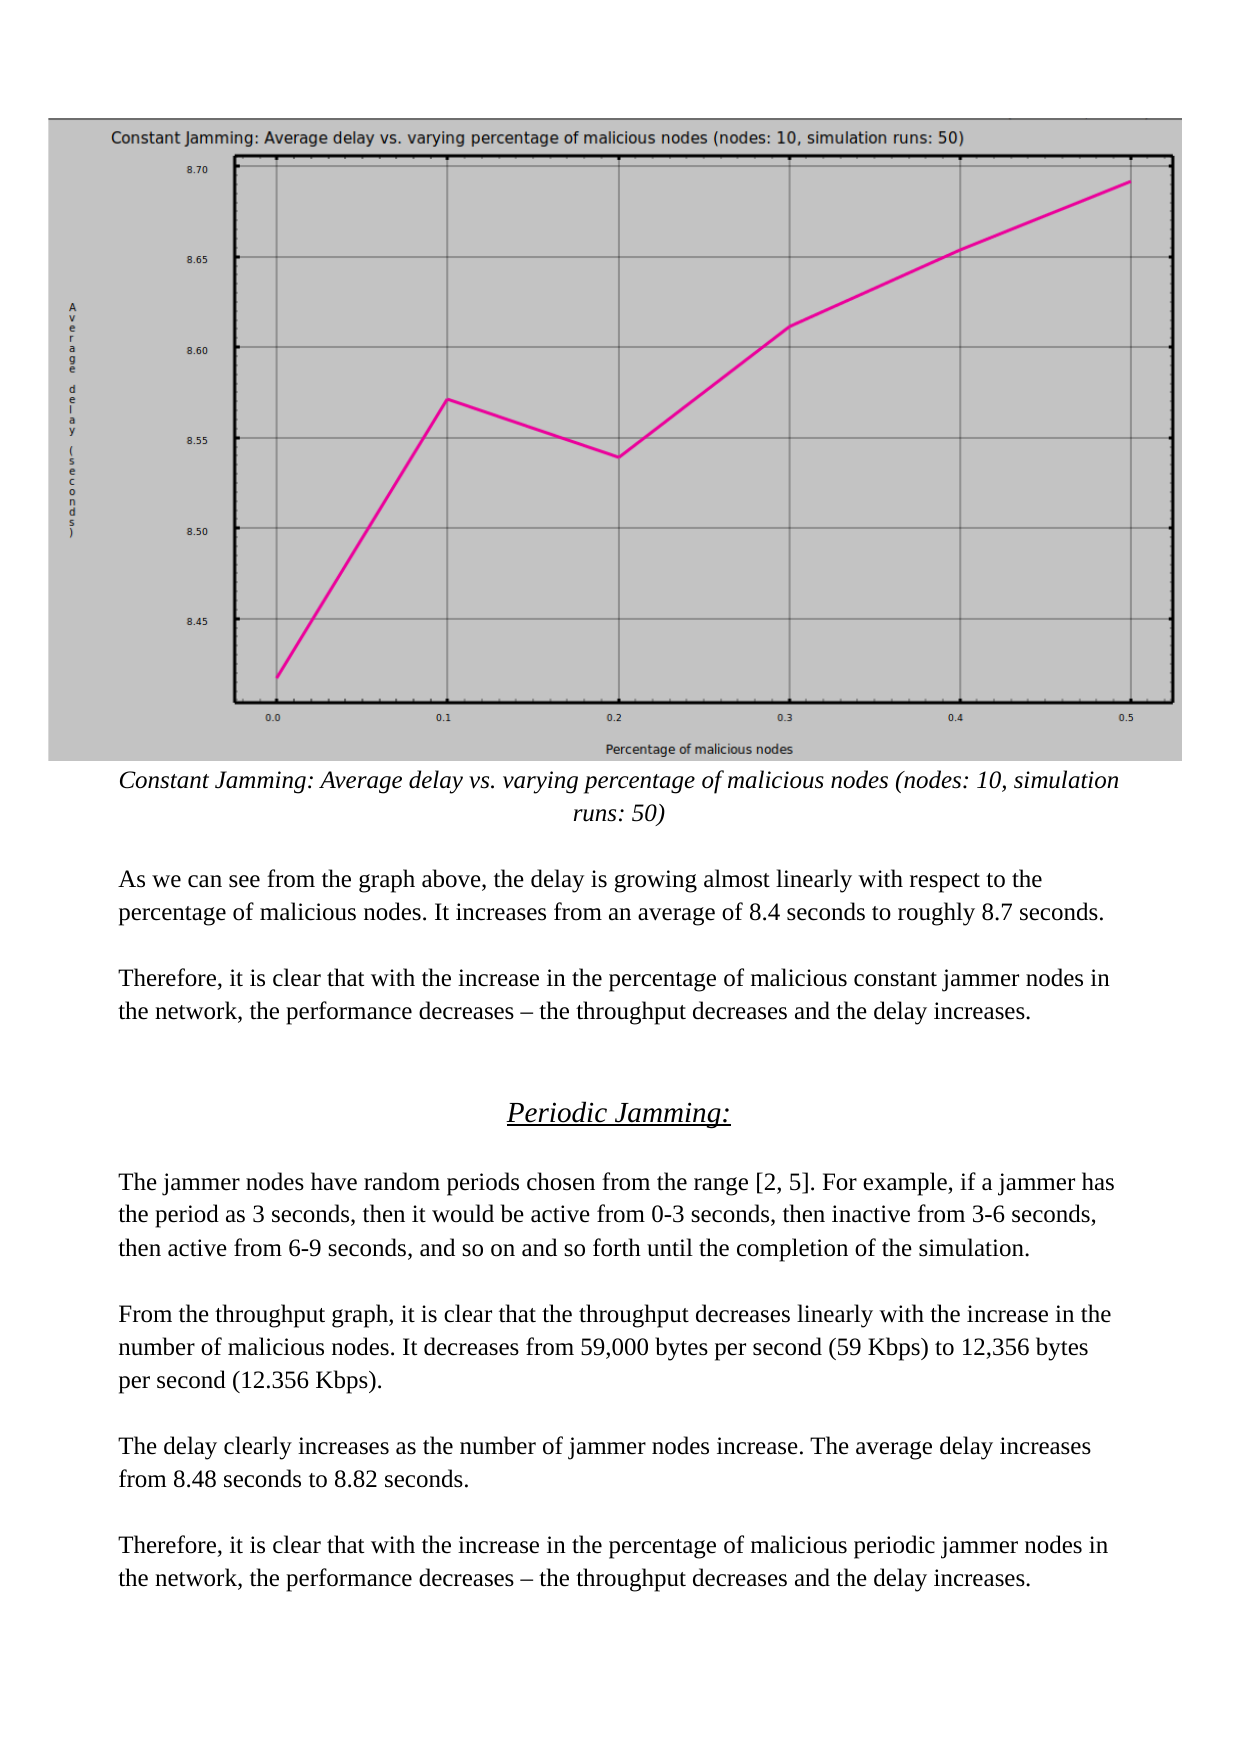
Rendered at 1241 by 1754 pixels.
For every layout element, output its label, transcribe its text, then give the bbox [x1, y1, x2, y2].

text Therefore, it is clear that with the increase in the percentage of malicious periodic jammer nodes in the network, the performance decreases – the throughput decreases and the delay increases. [118, 1530, 1122, 1592]
text Periodic Jamming: [118, 1095, 1122, 1128]
text The jammer nodes have random periods chosen from the range [2, 5]. For example, if a jammer has the period as 3 seconds, then it would be active from 0-3 seconds, then inactive from 3-6 seconds, then active from 6-9 seconds, and so on and so forth until the completion of the simulation. [118, 1167, 1122, 1261]
text As we can see from the graph above, the delay is growing almost linearly with respect to the percentage of malicious nodes. It increases from an average of 8.4 seconds to roughly 8.7 seconds. [118, 864, 1122, 926]
text The delay clearly increases as the number of jammer nodes increase. The average delay increases from 8.48 seconds to 8.82 seconds. [118, 1431, 1122, 1492]
text Therefore, it is clear that with the increase in the percentage of malicious constant jammer nodes in the network, the performance decreases – the throughput decreases and the delay increases. [118, 963, 1122, 1025]
text Constant Jamming: Average delay vs. varying percentage of malicious nodes (nodes: 10, simulation runs: 50) [118, 761, 1122, 827]
text From the throughput graph, it is clear that the throughput decreases linearly with the increase in the number of malicious nodes. It decreases from 59,000 bytes per second (59 Kbps) to 12,356 bytes per second (12.356 Kbps). [118, 1299, 1122, 1393]
picture [48, 118, 1182, 761]
